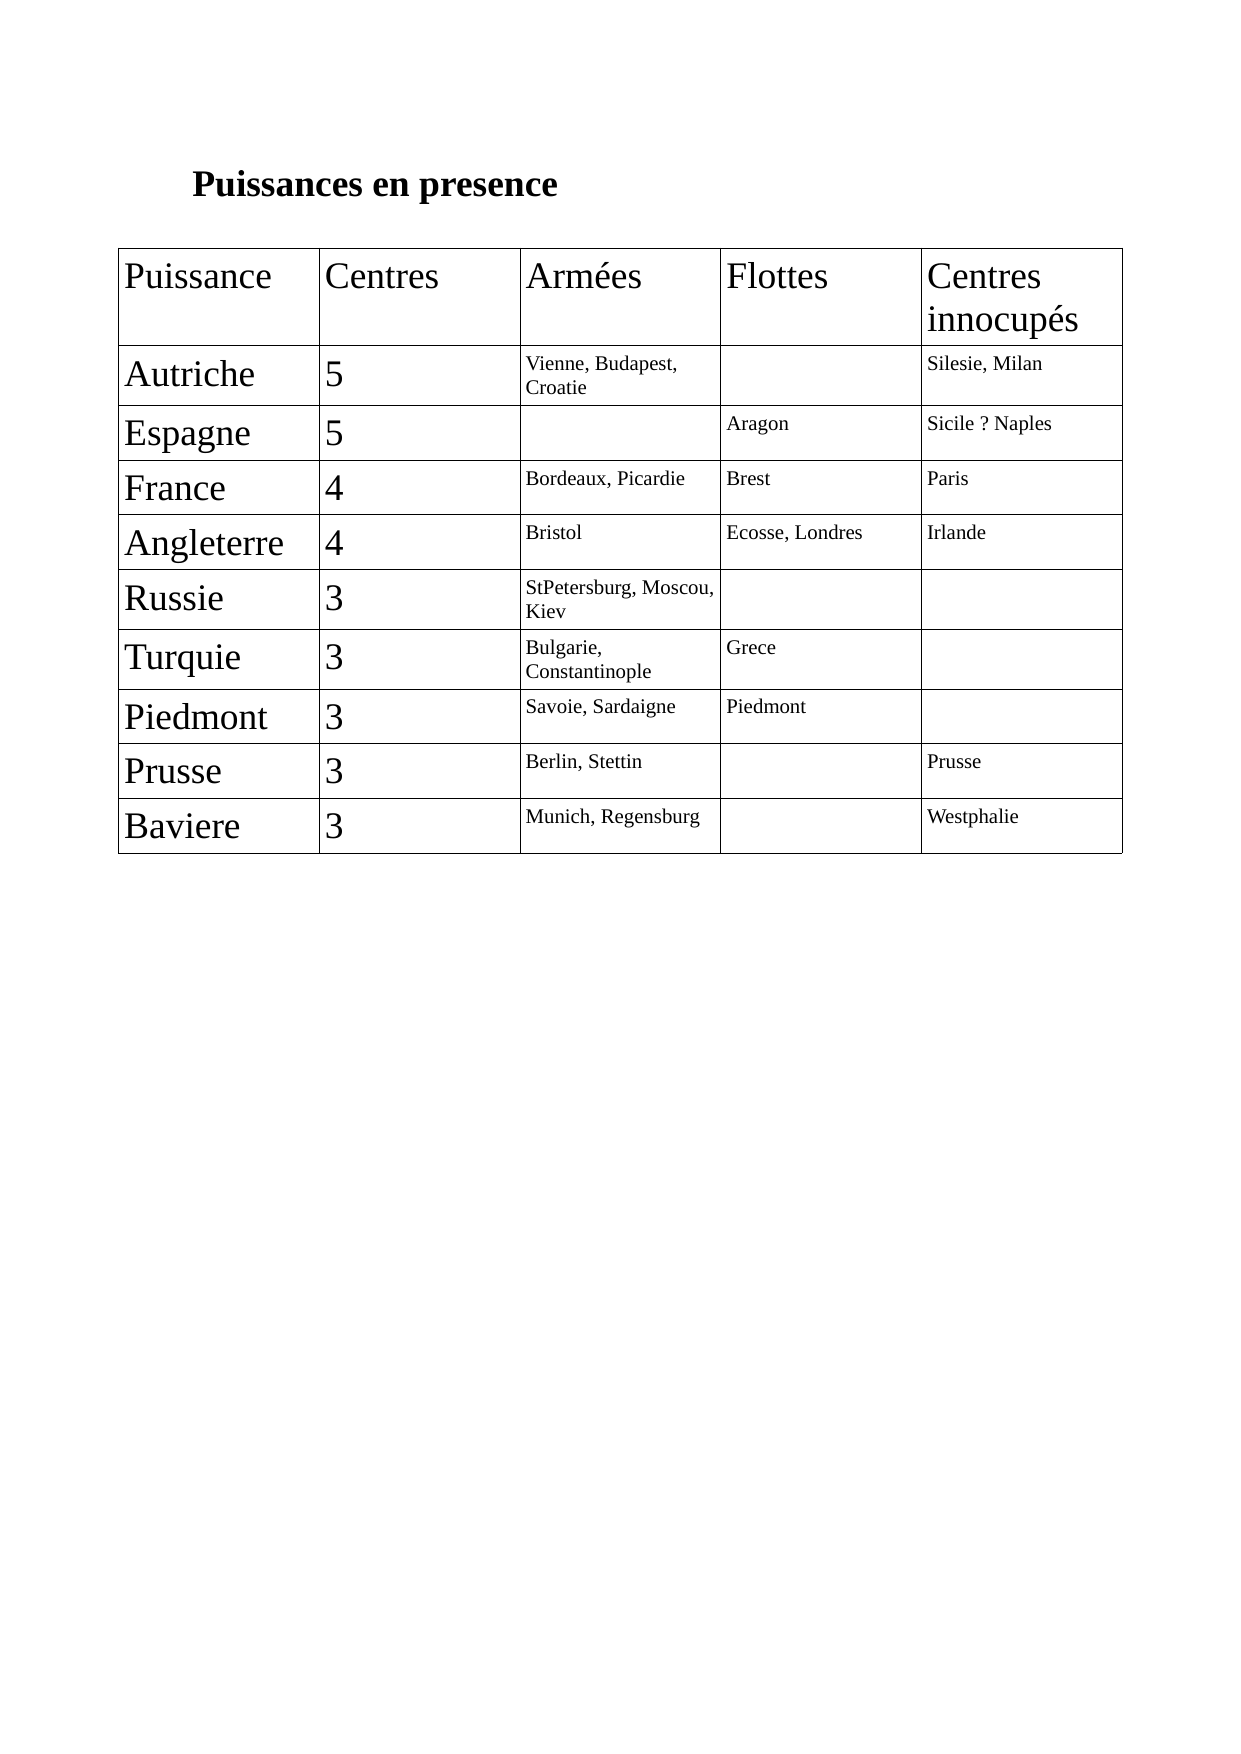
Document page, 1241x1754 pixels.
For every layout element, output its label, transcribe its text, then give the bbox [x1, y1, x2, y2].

table_cell [721, 744, 921, 798]
table_header Flottes [721, 249, 921, 345]
table_cell Vienne, Budapest, Croatie [521, 346, 720, 405]
table_cell 5 [320, 346, 520, 405]
table_cell [922, 570, 1122, 629]
table_cell Bristol [521, 515, 720, 569]
table_cell Paris [922, 461, 1122, 514]
table_cell 4 [320, 461, 520, 514]
table_cell France [119, 461, 319, 514]
table_cell Baviere [119, 799, 319, 852]
table_cell 3 [320, 744, 520, 798]
table_cell Aragon [721, 406, 921, 460]
table_cell Prusse [922, 744, 1122, 798]
table_header Centres [320, 249, 520, 345]
table_cell Prusse [119, 744, 319, 798]
table_cell Piedmont [119, 690, 319, 743]
table_cell Brest [721, 461, 921, 514]
table_cell Piedmont [721, 690, 921, 743]
table_header Puissance [119, 249, 319, 345]
table_cell Ecosse, Londres [721, 515, 921, 569]
table_cell Grece [721, 630, 921, 688]
text Puissances en presence [192, 161, 1122, 204]
table_cell Sicile ? Naples [922, 406, 1122, 460]
table_cell Munich, Regensburg [521, 799, 720, 852]
table_cell Savoie, Sardaigne [521, 690, 720, 743]
table_cell 3 [320, 570, 520, 629]
table_cell Autriche [119, 346, 319, 405]
table_cell [922, 630, 1122, 688]
table_cell Angleterre [119, 515, 319, 569]
table_cell [721, 346, 921, 405]
table_cell [922, 690, 1122, 743]
table_cell [521, 406, 720, 460]
table_cell Bordeaux, Picardie [521, 461, 720, 514]
table_cell 3 [320, 799, 520, 852]
table_cell 3 [320, 690, 520, 743]
table_cell Russie [119, 570, 319, 629]
table_header Centres innocupés [922, 249, 1122, 345]
table_cell Turquie [119, 630, 319, 688]
table_cell StPetersburg, Moscou, Kiev [521, 570, 720, 629]
table_cell [721, 570, 921, 629]
table_header Armées [521, 249, 720, 345]
table_cell Westphalie [922, 799, 1122, 852]
table_cell 5 [320, 406, 520, 460]
table_cell Bulgarie, Constantinople [521, 630, 720, 688]
table_cell Silesie, Milan [922, 346, 1122, 405]
table_cell Berlin, Stettin [521, 744, 720, 798]
table_cell Espagne [119, 406, 319, 460]
table_cell 3 [320, 630, 520, 688]
table_cell 4 [320, 515, 520, 569]
table_cell [721, 799, 921, 852]
table_cell Irlande [922, 515, 1122, 569]
